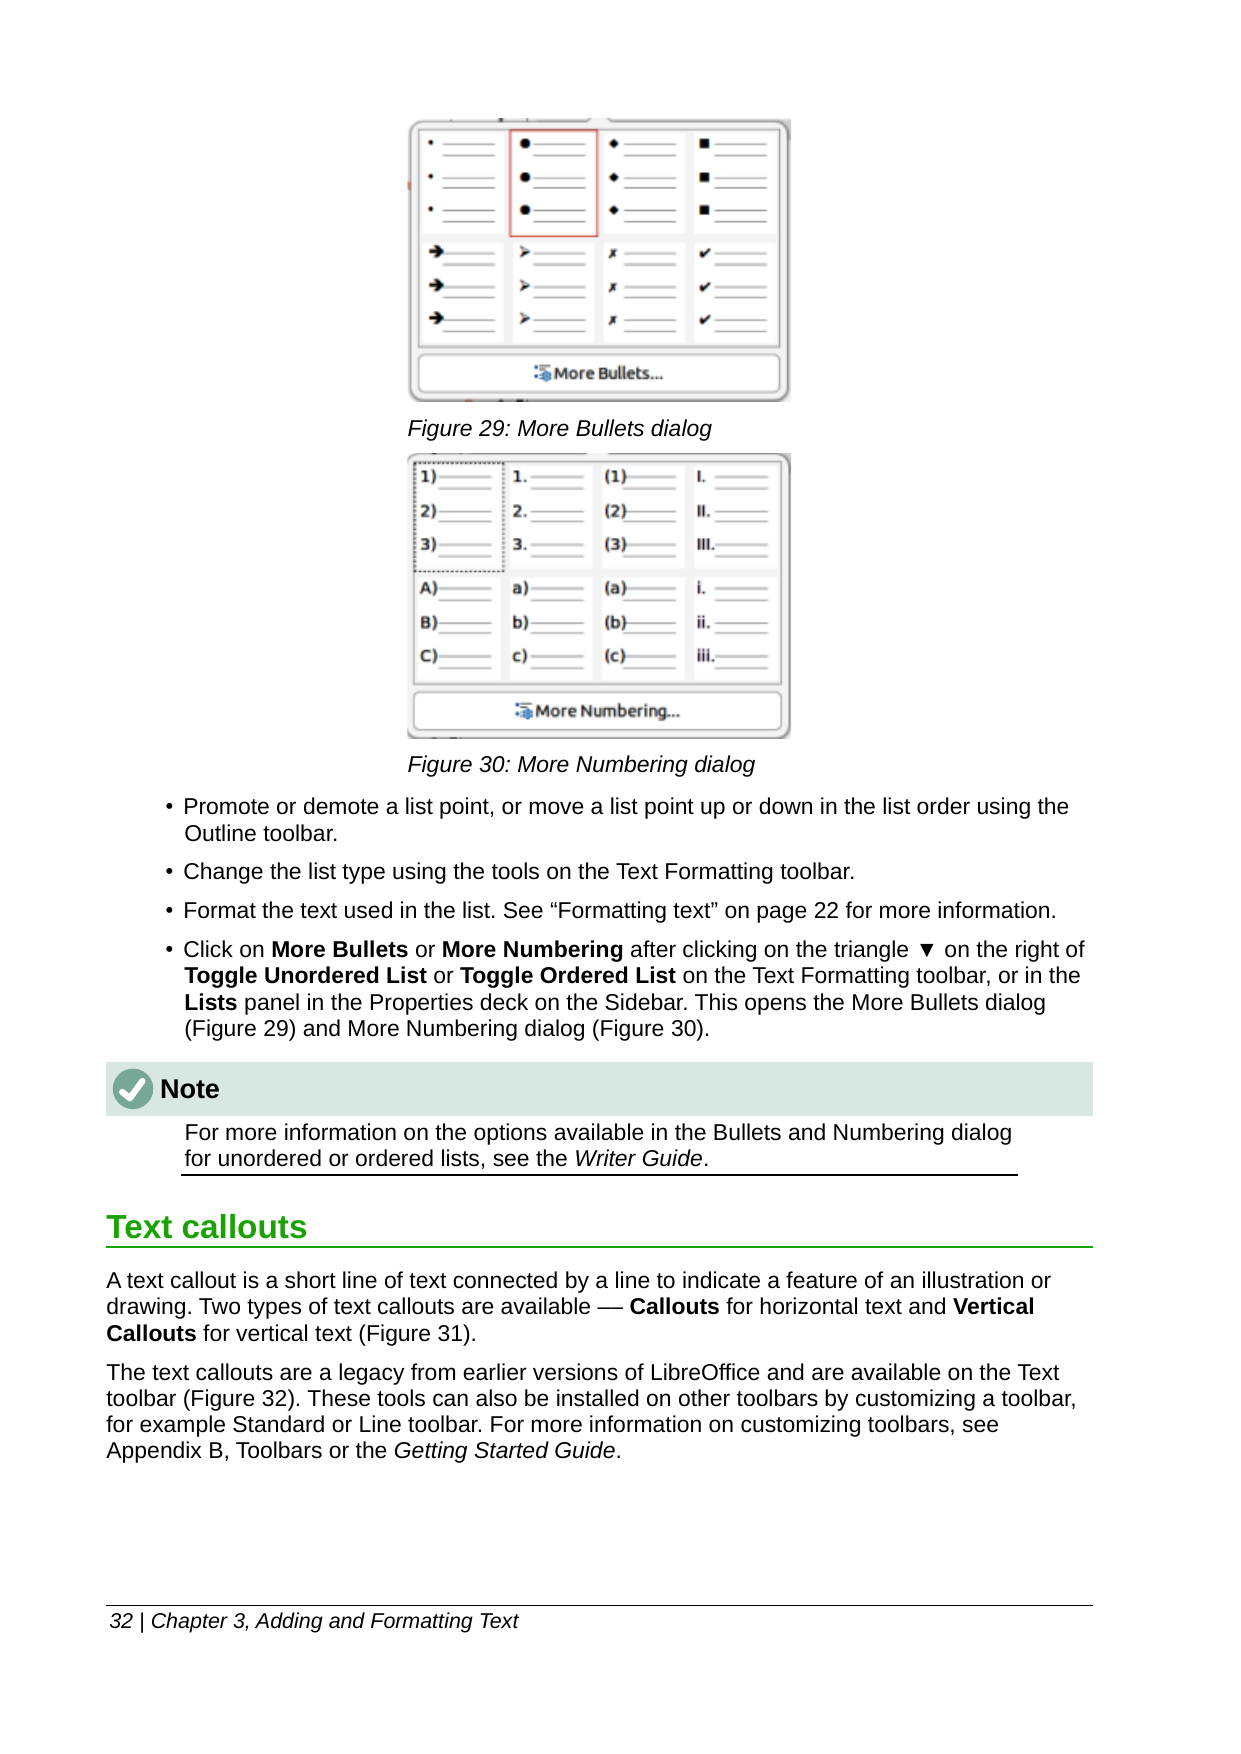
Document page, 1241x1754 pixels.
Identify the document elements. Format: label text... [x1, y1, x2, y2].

text For more information on the options available in the Bullets and Numbering dialog for unordered or ordered lists, see the Writer Guide. [181, 1116, 1018, 1174]
picture [407, 118, 792, 402]
list Format the text used in the list. See “Formatting text” on page 22 for more information. [162, 894, 1093, 923]
list Change the list type using the tools on the Text Formatting toolbar. [162, 855, 1093, 885]
text Figure 29: More Bullets dialog [407, 414, 791, 441]
list Promote or demote a list point, or move a list point up or down in the list order using the Outline toolbar. [162, 790, 1093, 846]
text Figure 30: More Numbering dialog [407, 751, 791, 778]
subtitle Note [106, 1062, 1093, 1116]
list Click on More Bullets or More Numbering after clicking on the triangle ▼ on the right of Toggle Unordered List or Toggle Ordered List on the Text Formatting toolbar, or in the Lists panel in the Properties deck on the Sidebar. This opens the More Bullets dialog (Figure 29) and More Numbering dialog (Figure 30). [162, 933, 1093, 1044]
picture [407, 453, 792, 739]
subtitle Text callouts [106, 1208, 1093, 1246]
text The text callouts are a legacy from earlier versions of LibreOffice and are available on the Text toolbar (Figure 32). These tools can also be installed on other toolbars by customizing a toolbar, for example Standard or Line toolbar. For more information on customizing toolbars, see Appendix B, Toolbars or the Getting Started Guide. [106, 1358, 1093, 1464]
text A text callout is a short line of text connected by a line to indicate a feature of an illustration or drawing. Two types of text callouts are available –– Callouts for horizontal text and Vertical Callouts for vertical text (Figure 31). [106, 1267, 1093, 1346]
